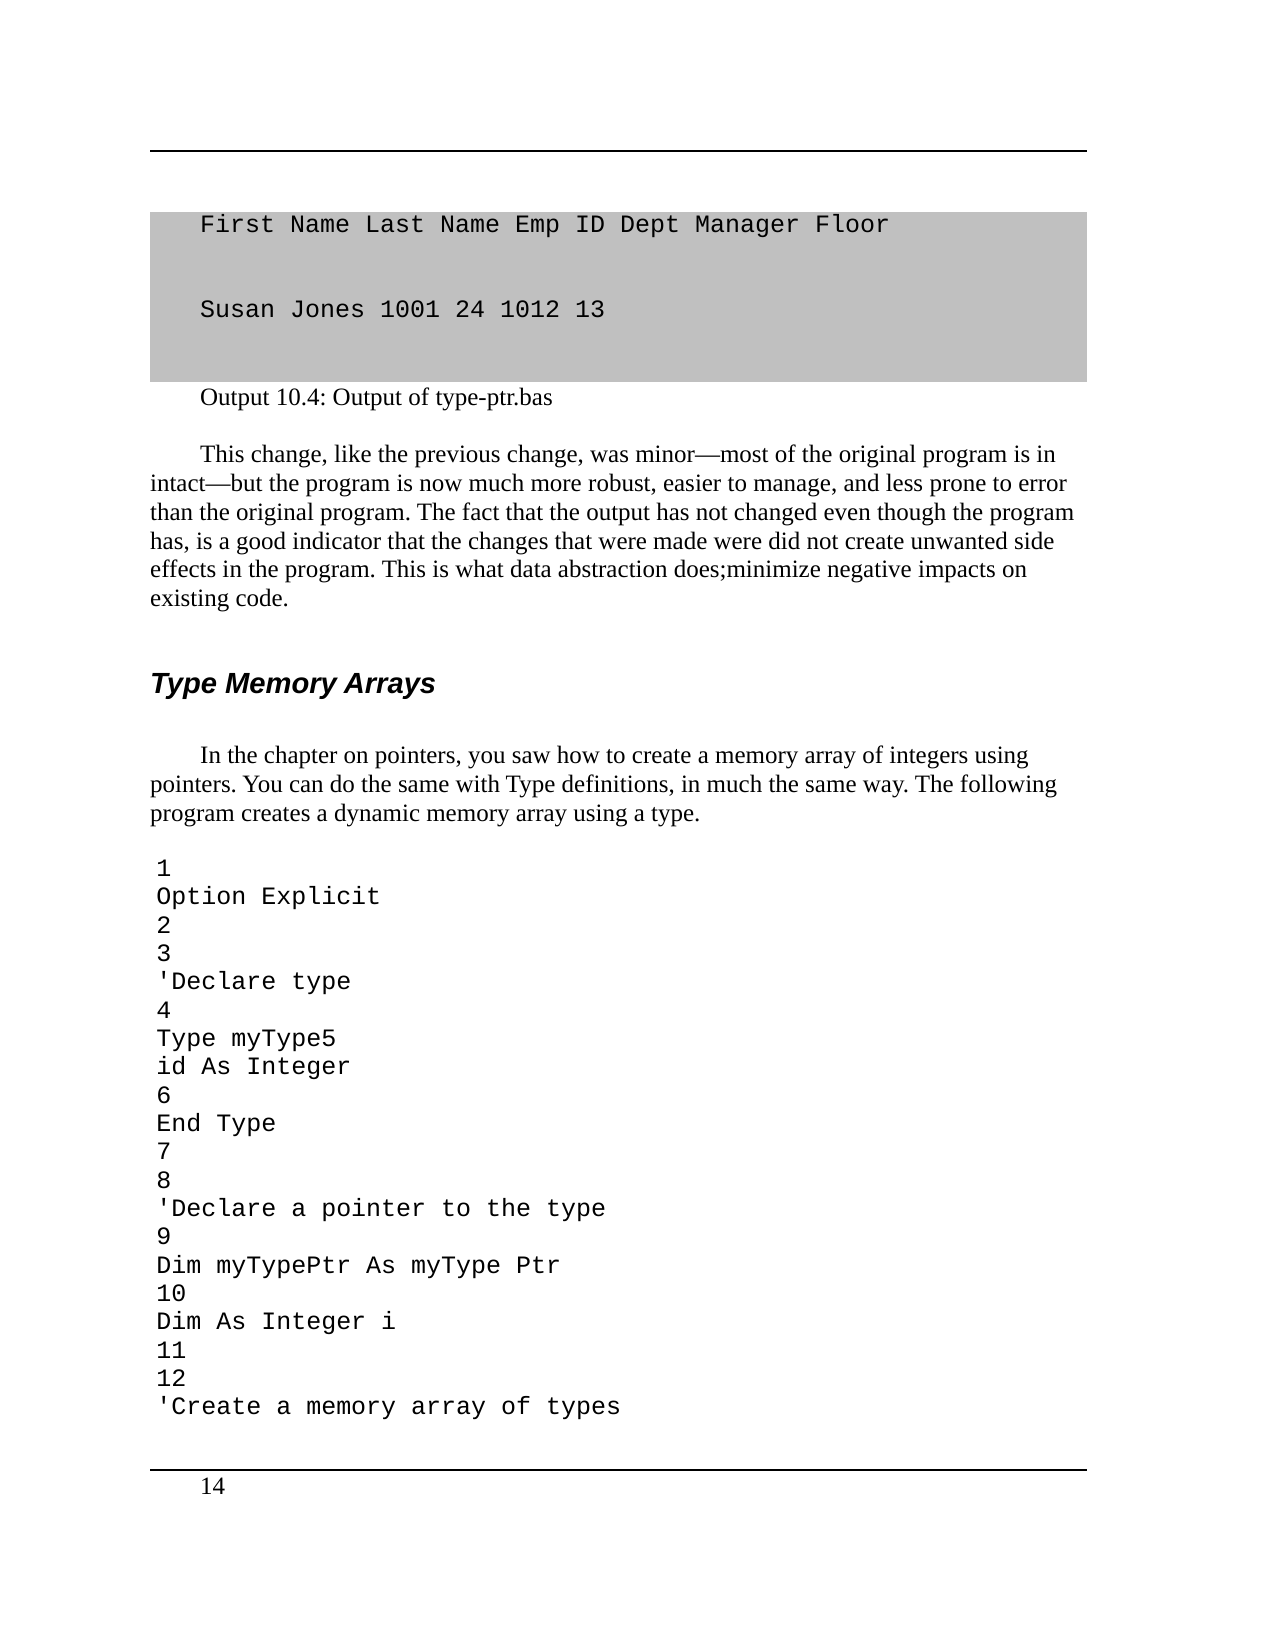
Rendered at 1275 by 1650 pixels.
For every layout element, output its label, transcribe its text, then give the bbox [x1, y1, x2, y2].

text This change, like the previous change, was minor—most of the original program is in intact—but the program is now much more robust, easier to manage, and less prone to error than the original program. The fact that the output has not changed even though the program has, is a good indicator that the changes that were made were did not create unwanted side effects in the program. This is what data abstraction does;minimize negative impacts on existing code. [150, 439, 1087, 612]
text 12 [150, 1366, 1087, 1394]
text 'Declare a pointer to the type [150, 1196, 1087, 1224]
text 7 [150, 1139, 1087, 1167]
text In the chapter on pointers, you saw how to create a memory array of integers using pointers. You can do the same with Type definitions, in much the same way. The following program creates a dynamic memory array using a type. [150, 741, 1087, 827]
text 8 [150, 1167, 1087, 1196]
text 9 [150, 1224, 1087, 1252]
text 3 [150, 941, 1087, 969]
text 'Declare type [150, 969, 1087, 997]
text 10 [150, 1281, 1087, 1309]
text 11 [150, 1337, 1087, 1366]
text Output 10.4: Output of type-ptr.bas [150, 382, 1087, 411]
text Susan Jones 1001 24 1012 13 [150, 297, 1087, 325]
text 2 [150, 912, 1087, 941]
text 1 [150, 856, 1087, 884]
text Type myType5 [150, 1026, 1087, 1054]
text Option Explicit [150, 884, 1087, 912]
text 4 [150, 997, 1087, 1026]
text Dim As Integer i [150, 1309, 1087, 1337]
text End Type [150, 1111, 1087, 1139]
text Dim myTypePtr As myType Ptr [150, 1252, 1087, 1281]
text 6 [150, 1082, 1087, 1111]
text id As Integer [150, 1054, 1087, 1082]
subtitle Type Memory Arrays [150, 666, 1087, 699]
text 'Create a memory array of types [150, 1394, 1087, 1422]
text First Name Last Name Emp ID Dept Manager Floor [150, 212, 1087, 240]
